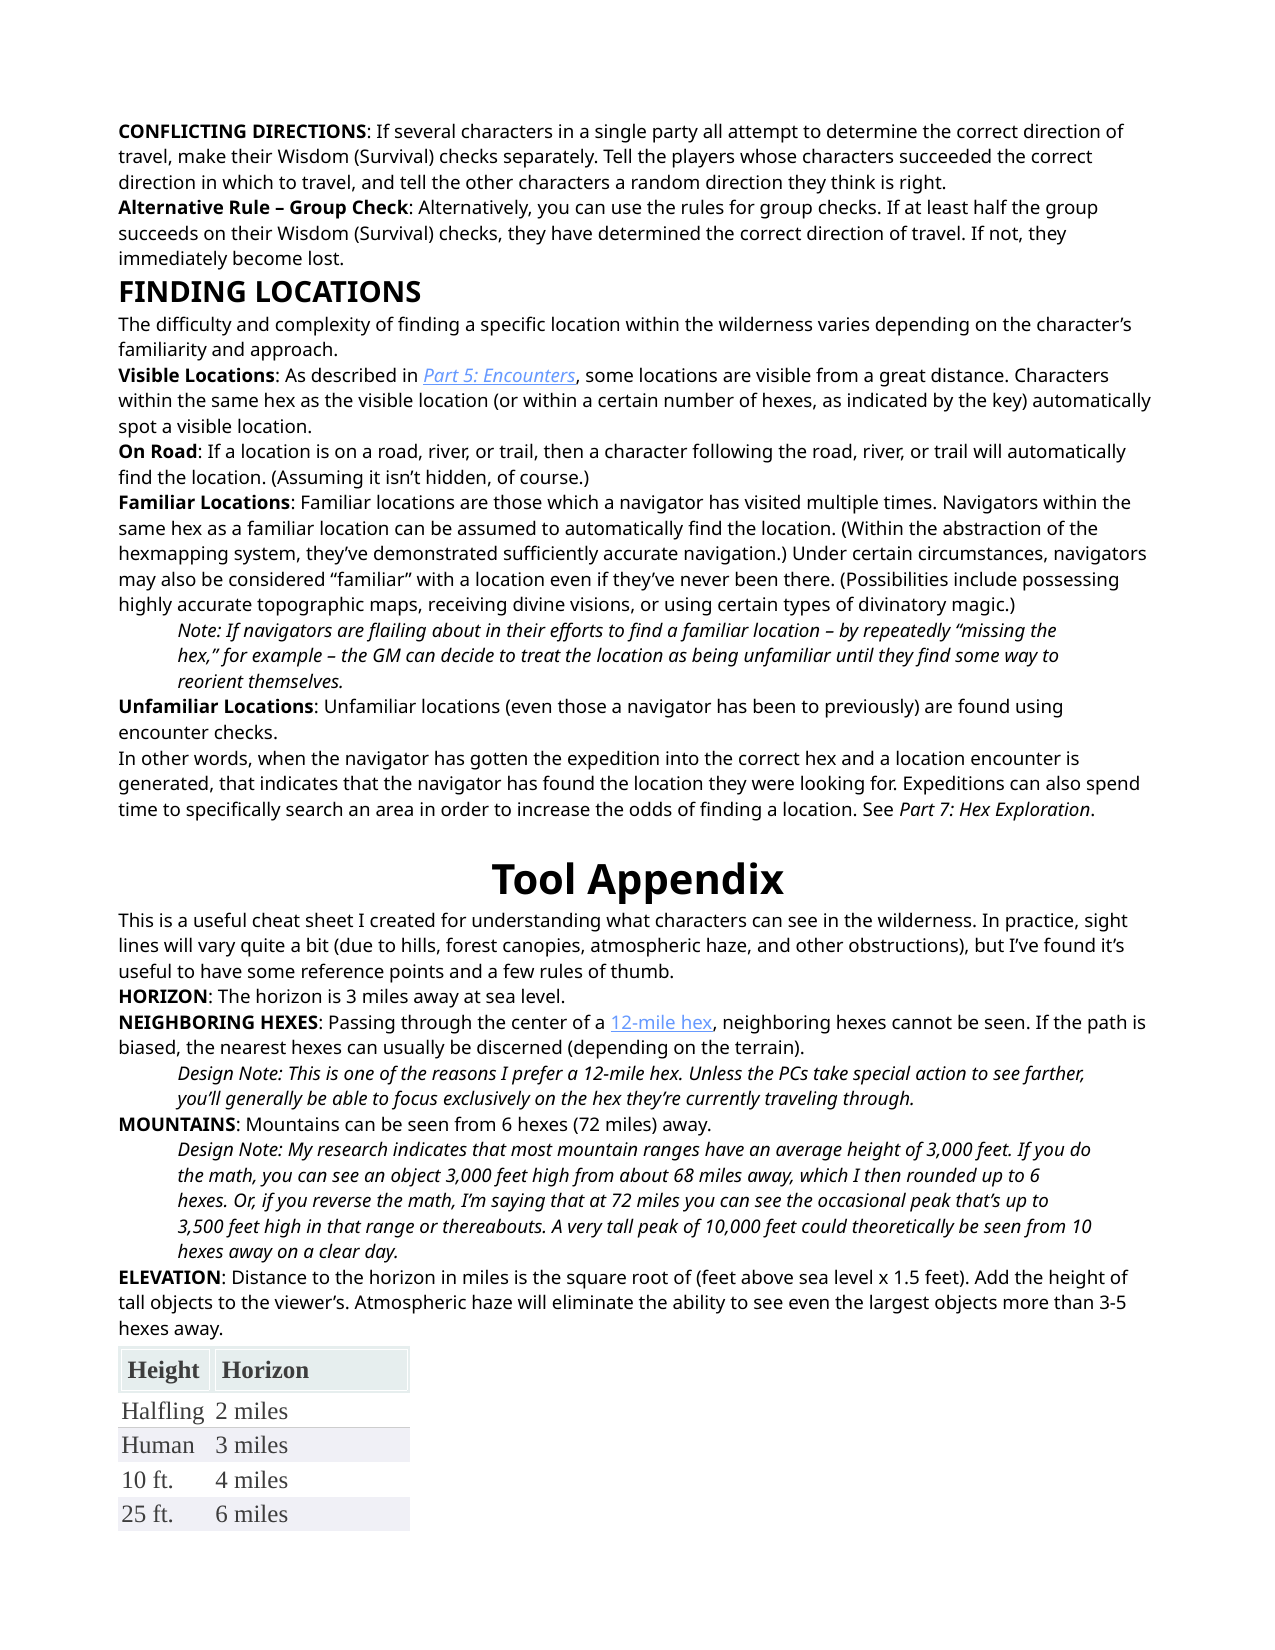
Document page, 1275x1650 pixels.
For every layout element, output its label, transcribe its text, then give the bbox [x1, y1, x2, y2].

text The difficulty and complexity of finding a specific location within the wilderness varies depending on the character’s familiarity and approach. [118, 311, 1157, 362]
text Design Note: This is one of the reasons I prefer a 12-mile hex. Unless the PCs take special action to see farther, you’ll generally be able to focus exclusively on the hex they’re currently traveling through. [177, 1060, 1098, 1111]
text Design Note: My research indicates that most mountain ranges have an average height of 3,000 feet. If you do the math, you can see an object 3,000 feet high from about 68 miles away, which I then rounded up to 6 hexes. Or, if you reverse the math, I’m saying that at 72 miles you can see the occasional peak that’s up to 3,500 feet high in that range or thereabouts. A very tall peak of 10,000 feet could theoretically be seen from 10 hexes away on a clear day. [177, 1137, 1098, 1264]
text Alternative Rule – Group Check: Alternatively, you can use the rules for group checks. If at least half the group succeeds on their Wisdom (Survival) checks, they have determined the correct direction of travel. If not, they immediately become lost. [118, 195, 1157, 271]
text Note: If navigators are flailing about in their efforts to find a familiar location – by repeatedly “missing the hex,” for example – the GM can decide to treat the location as being unfamiliar until they find some way to reorient themselves. [177, 617, 1098, 694]
text HORIZON: The horizon is 3 miles away at sea level. [118, 983, 1157, 1009]
text MOUNTAINS: Mountains can be seen from 6 hexes (72 miles) away. [118, 1111, 1157, 1137]
text CONFLICTING DIRECTIONS: If several characters in a single party all attempt to determine the correct direction of travel, make their Wisdom (Survival) checks separately. Tell the players whose characters succeeded the correct direction in which to travel, and tell the other characters a random direction they think is right. [118, 118, 1157, 195]
table_cell 4 miles [212, 1462, 410, 1497]
table_cell 3 miles [212, 1428, 410, 1462]
table_cell 10 ft. [118, 1462, 212, 1497]
text FINDING LOCATIONS [118, 271, 1157, 311]
text This is a useful cheat sheet I created for understanding what characters can see in the wilderness. In practice, sight lines will vary quite a bit (due to hills, forest canopies, atmospheric haze, and other obstructions), but I’ve found it’s useful to have some reference points and a few rules of thumb. [118, 907, 1157, 983]
text Unfamiliar Locations: Unfamiliar locations (even those a navigator has been to previously) are found using encounter checks. [118, 694, 1157, 745]
text Visible Locations: As described in Part 5: Encounters, some locations are visible from a great distance. Characters within the same hex as the visible location (or within a certain number of hexes, as indicated by the key) automatically spot a visible location. [118, 362, 1157, 438]
text ELEVATION: Distance to the horizon in miles is the square root of (feet above sea level x 1.5 feet). Add the height of tall objects to the viewer’s. Atmospheric haze will eliminate the ability to see even the largest objects more than 3-5 hexes away. [118, 1264, 1157, 1341]
text Familiar Locations: Familiar locations are those which a navigator has visited multiple times. Navigators within the same hex as a familiar location can be assumed to automatically find the location. (Within the abstraction of the hexmapping system, they’ve demonstrated sufficiently accurate navigation.) Under certain circumstances, navigators may also be considered “familiar” with a location even if they’ve never been there. (Possibilities include possessing highly accurate topographic maps, receiving divine visions, or using certain types of divinatory magic.) [118, 489, 1157, 617]
table_cell 6 miles [212, 1497, 410, 1531]
table_cell Halfling [118, 1393, 212, 1427]
table_header Horizon [212, 1346, 410, 1393]
text NEIGHBORING HEXES: Passing through the center of a 12-mile hex, neighboring hexes cannot be seen. If the path is biased, the nearest hexes can usually be discerned (depending on the terrain). [118, 1009, 1157, 1060]
table_cell Human [118, 1428, 212, 1462]
text Tool Appendix [118, 850, 1157, 907]
text In other words, when the navigator has gotten the expedition into the correct hex and a location encounter is generated, that indicates that the navigator has found the location they were looking for. Expeditions can also spend time to specifically search an area in order to increase the odds of finding a location. See Part 7: Hex Exploration. [118, 745, 1157, 821]
table_cell 25 ft. [118, 1497, 212, 1531]
table_header Height [118, 1346, 212, 1393]
table_cell 2 miles [212, 1393, 410, 1427]
text On Road: If a location is on a road, river, or trail, then a character following the road, river, or trail will automatically find the location. (Assuming it isn’t hidden, of course.) [118, 438, 1157, 489]
